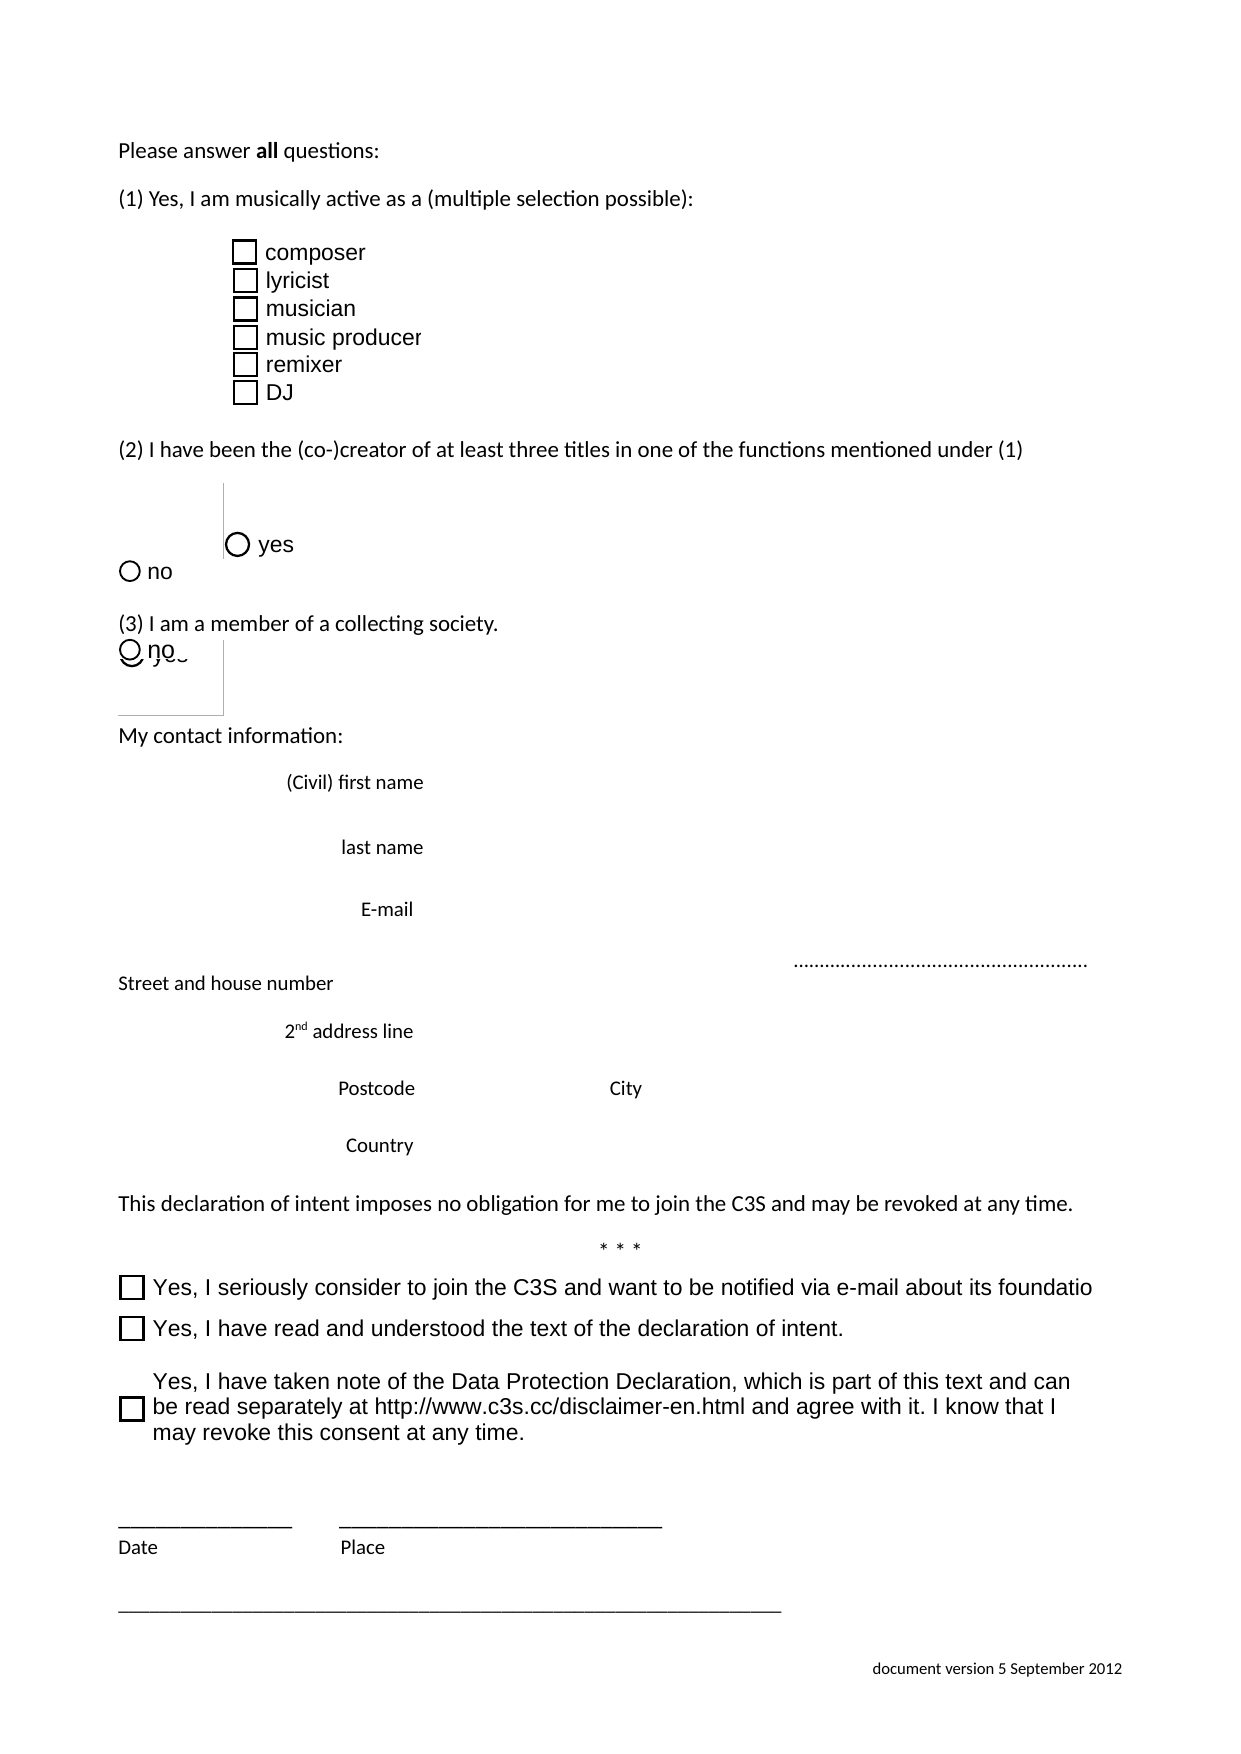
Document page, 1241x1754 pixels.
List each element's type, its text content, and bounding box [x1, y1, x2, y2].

text (3) I am a member of a collecting society. [118, 609, 1122, 637]
text Country [118, 1131, 428, 1169]
text [1106, 1016, 1122, 1053]
text [1106, 890, 1122, 927]
text (Civil) first name [118, 769, 1122, 812]
text City [596, 1073, 656, 1111]
text last name [118, 832, 447, 869]
text Date Place [118, 1534, 1122, 1560]
text ________________________________________________________________ [118, 1590, 1122, 1616]
text (2) I have been the (co-)creator of at least three titles in one of the functions mentioned under (1) [118, 435, 1122, 463]
text [1103, 1131, 1122, 1169]
text ______________ __________________________ [118, 1501, 1122, 1531]
text Postcode [118, 1073, 429, 1111]
text Please answer all questions: [118, 136, 1122, 164]
text 2nd address line [118, 1016, 431, 1053]
text E-mail [118, 890, 431, 927]
text Street and house number [118, 948, 1122, 995]
text [1105, 1073, 1122, 1111]
text (1) Yes, I am musically active as a (multiple selection possible): [118, 184, 1122, 212]
text * * * [118, 1237, 1122, 1266]
text This declaration of intent imposes no obligation for me to join the C3S and may be revoked at any time. [118, 1189, 1122, 1217]
text My contact information: [118, 721, 1122, 749]
